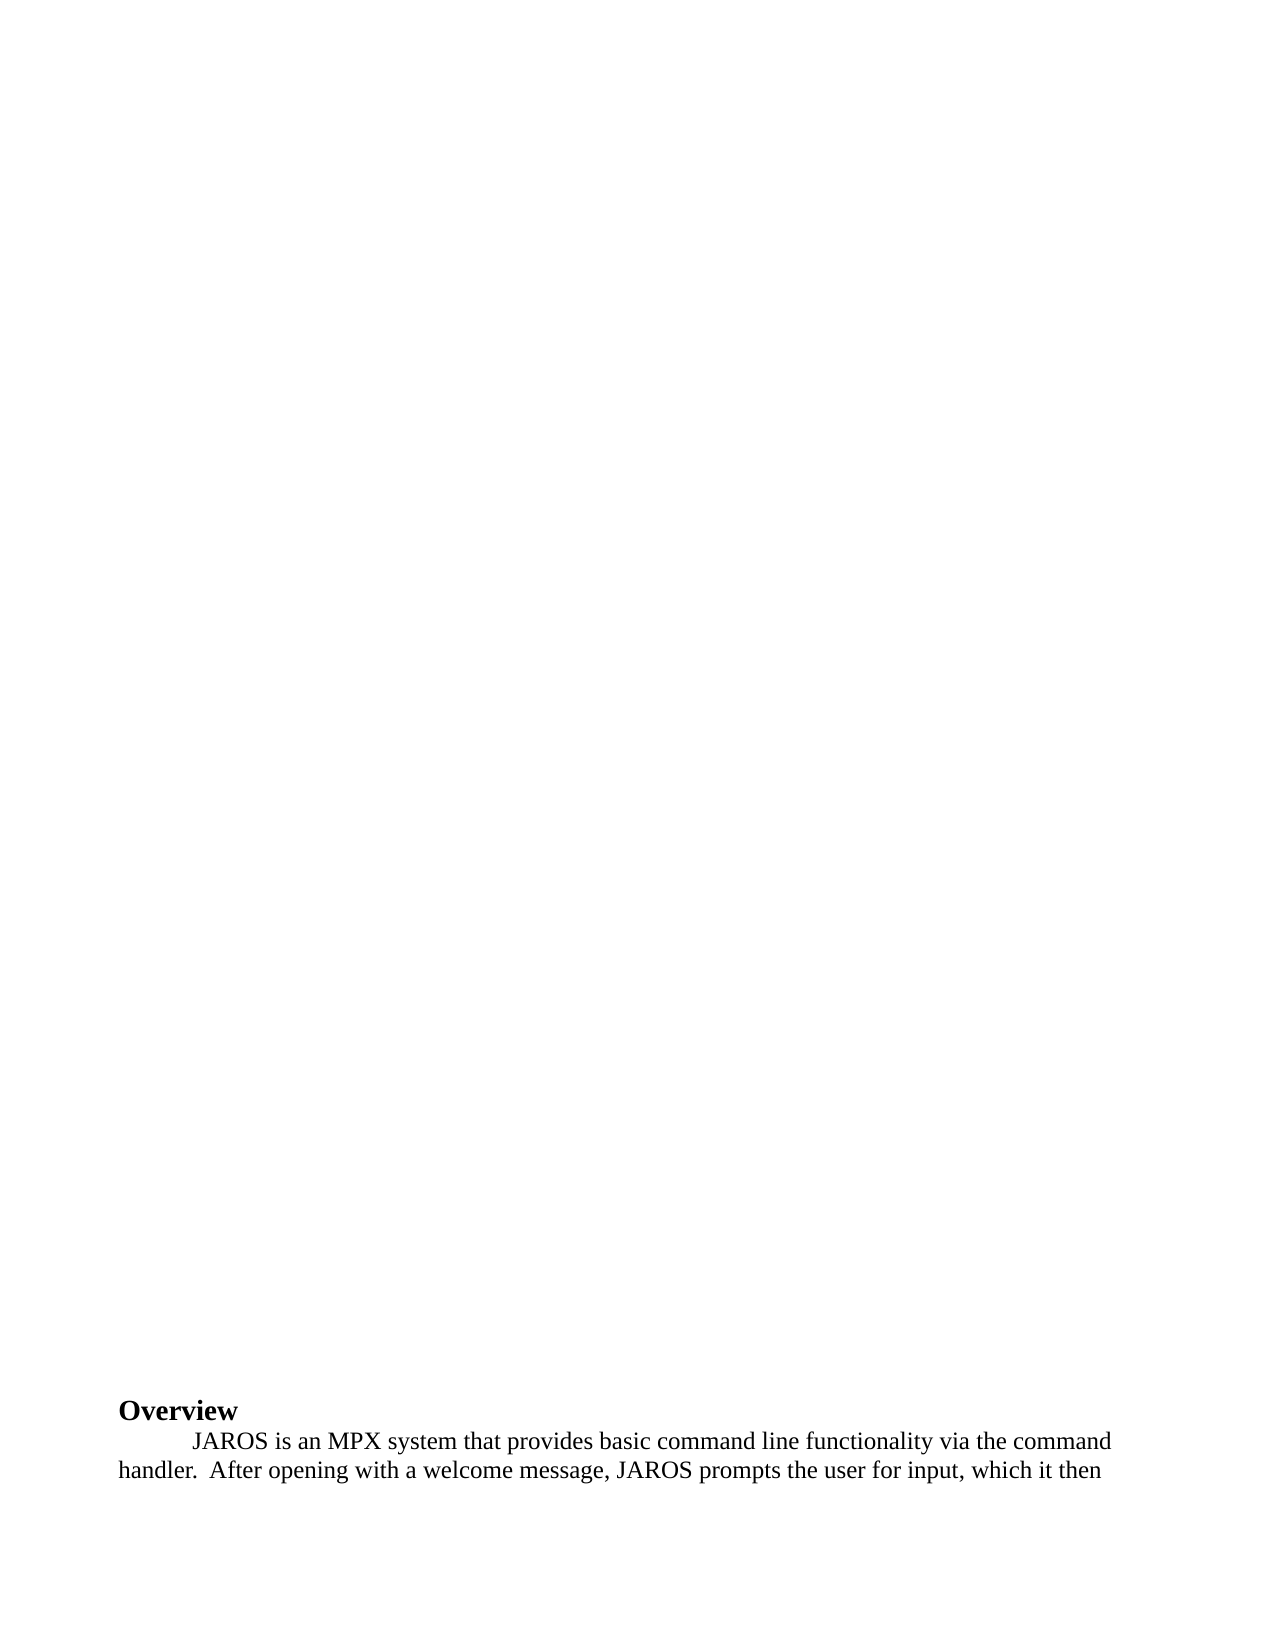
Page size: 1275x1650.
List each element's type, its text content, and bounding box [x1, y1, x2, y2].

text Overview [118, 1393, 1157, 1426]
text JAROS is an MPX system that provides basic command line functionality via the command handler. After opening with a welcome message, JAROS prompts the user for input, which it then [118, 1426, 1157, 1484]
